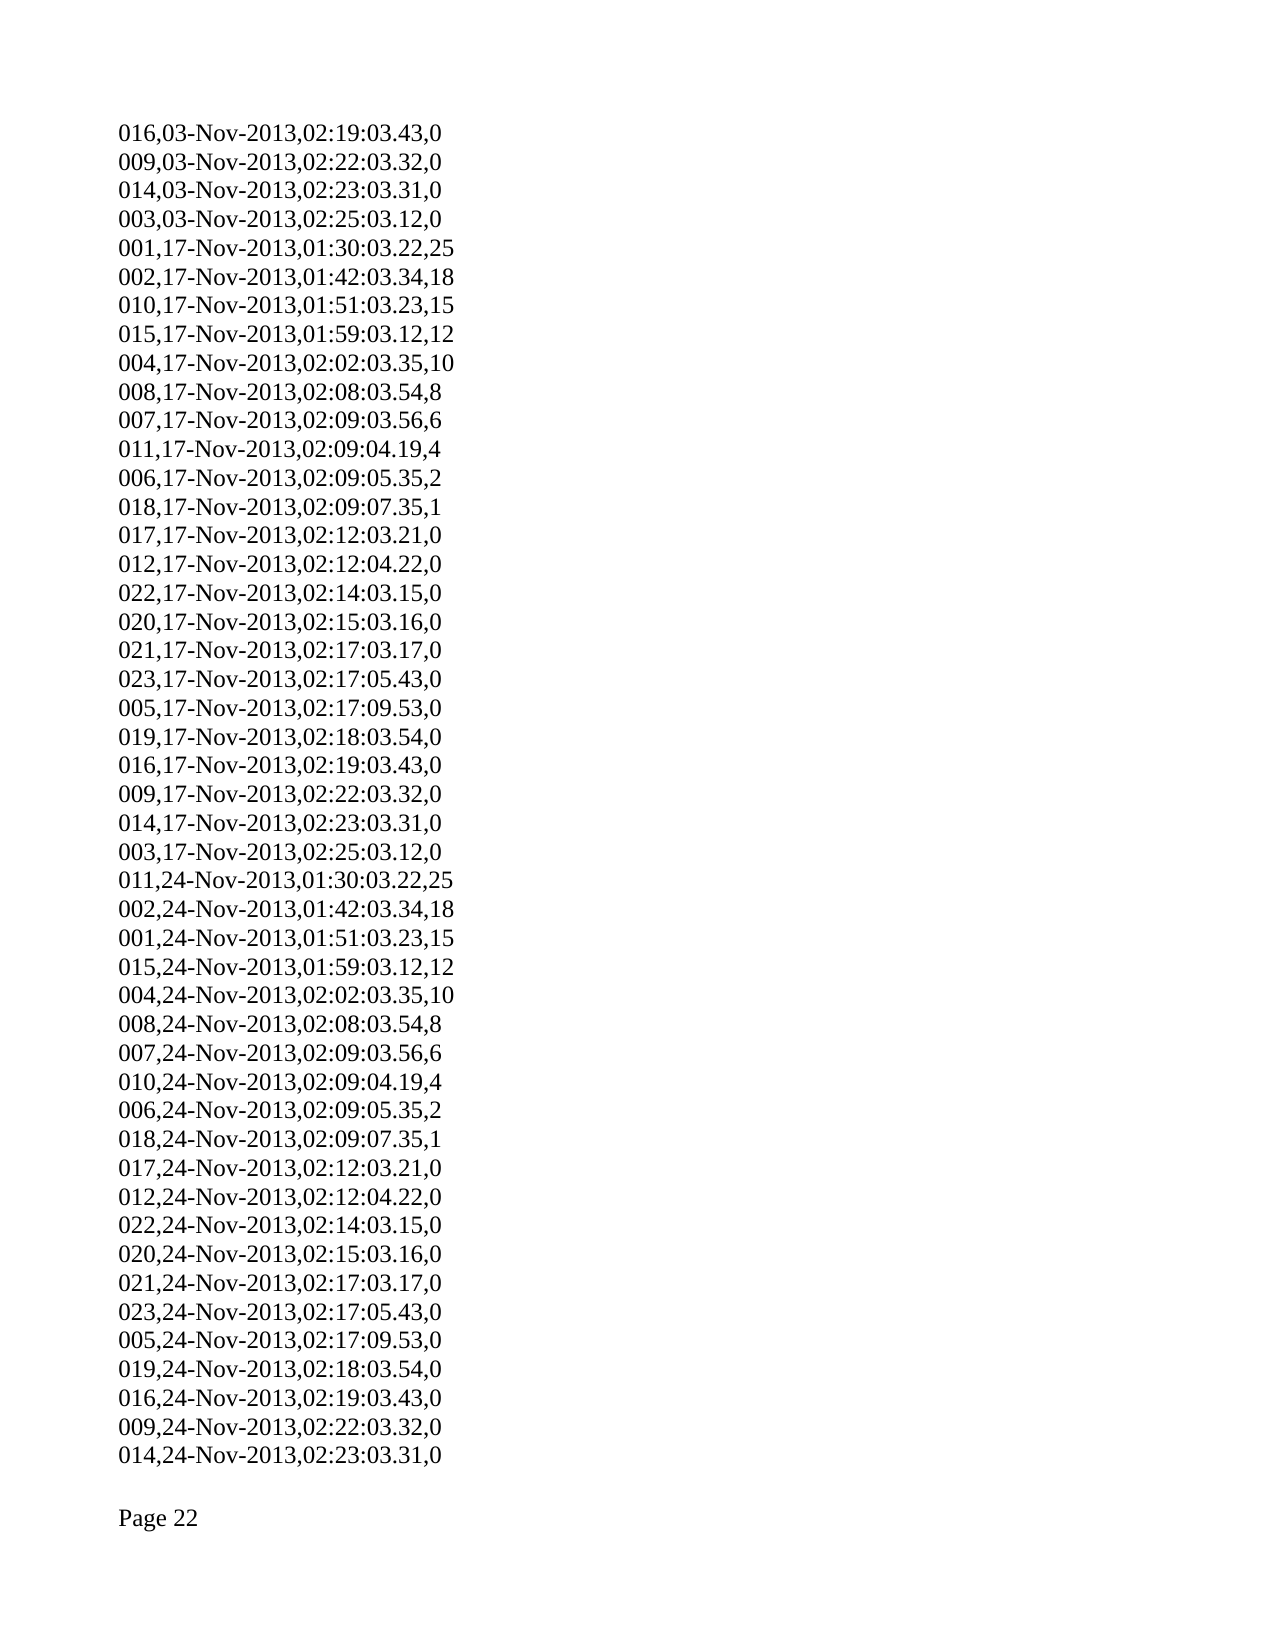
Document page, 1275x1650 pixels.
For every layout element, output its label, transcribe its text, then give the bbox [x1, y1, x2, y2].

text 015,17-Nov-2013,01:59:03.12,12 [118, 319, 1157, 348]
text 006,24-Nov-2013,02:09:05.35,2 [118, 1096, 1157, 1124]
text 016,24-Nov-2013,02:19:03.43,0 [118, 1383, 1157, 1412]
text 001,17-Nov-2013,01:30:03.22,25 [118, 233, 1157, 262]
text 008,24-Nov-2013,02:08:03.54,8 [118, 1009, 1157, 1038]
text 003,17-Nov-2013,02:25:03.12,0 [118, 837, 1157, 866]
text 022,24-Nov-2013,02:14:03.15,0 [118, 1211, 1157, 1239]
text 016,17-Nov-2013,02:19:03.43,0 [118, 751, 1157, 779]
text 021,24-Nov-2013,02:17:03.17,0 [118, 1268, 1157, 1297]
text 015,24-Nov-2013,01:59:03.12,12 [118, 952, 1157, 981]
text 014,24-Nov-2013,02:23:03.31,0 [118, 1441, 1157, 1469]
text 012,24-Nov-2013,02:12:04.22,0 [118, 1182, 1157, 1211]
text 018,17-Nov-2013,02:09:07.35,1 [118, 492, 1157, 521]
text 002,24-Nov-2013,01:42:03.34,18 [118, 894, 1157, 923]
text 004,24-Nov-2013,02:02:03.35,10 [118, 981, 1157, 1009]
text 011,17-Nov-2013,02:09:04.19,4 [118, 434, 1157, 463]
text 008,17-Nov-2013,02:08:03.54,8 [118, 377, 1157, 406]
text 020,24-Nov-2013,02:15:03.16,0 [118, 1239, 1157, 1268]
text 017,24-Nov-2013,02:12:03.21,0 [118, 1153, 1157, 1182]
text 007,17-Nov-2013,02:09:03.56,6 [118, 406, 1157, 434]
text 006,17-Nov-2013,02:09:05.35,2 [118, 463, 1157, 492]
text 007,24-Nov-2013,02:09:03.56,6 [118, 1038, 1157, 1067]
text 017,17-Nov-2013,02:12:03.21,0 [118, 521, 1157, 549]
text 020,17-Nov-2013,02:15:03.16,0 [118, 607, 1157, 636]
text 018,24-Nov-2013,02:09:07.35,1 [118, 1124, 1157, 1153]
text 021,17-Nov-2013,02:17:03.17,0 [118, 636, 1157, 664]
text 010,24-Nov-2013,02:09:04.19,4 [118, 1067, 1157, 1096]
text 010,17-Nov-2013,01:51:03.23,15 [118, 291, 1157, 319]
text 023,17-Nov-2013,02:17:05.43,0 [118, 664, 1157, 693]
text 019,17-Nov-2013,02:18:03.54,0 [118, 722, 1157, 751]
text 001,24-Nov-2013,01:51:03.23,15 [118, 923, 1157, 952]
text 002,17-Nov-2013,01:42:03.34,18 [118, 262, 1157, 291]
text 009,03-Nov-2013,02:22:03.32,0 [118, 147, 1157, 176]
text 022,17-Nov-2013,02:14:03.15,0 [118, 578, 1157, 607]
text 014,03-Nov-2013,02:23:03.31,0 [118, 176, 1157, 204]
text 012,17-Nov-2013,02:12:04.22,0 [118, 549, 1157, 578]
text 014,17-Nov-2013,02:23:03.31,0 [118, 808, 1157, 837]
text 004,17-Nov-2013,02:02:03.35,10 [118, 348, 1157, 377]
text 009,24-Nov-2013,02:22:03.32,0 [118, 1412, 1157, 1441]
text 023,24-Nov-2013,02:17:05.43,0 [118, 1297, 1157, 1326]
text 016,03-Nov-2013,02:19:03.43,0 [118, 118, 1157, 147]
text 009,17-Nov-2013,02:22:03.32,0 [118, 779, 1157, 808]
text 019,24-Nov-2013,02:18:03.54,0 [118, 1354, 1157, 1383]
text 011,24-Nov-2013,01:30:03.22,25 [118, 866, 1157, 894]
text 005,24-Nov-2013,02:17:09.53,0 [118, 1326, 1157, 1354]
text 005,17-Nov-2013,02:17:09.53,0 [118, 693, 1157, 722]
text 003,03-Nov-2013,02:25:03.12,0 [118, 204, 1157, 233]
